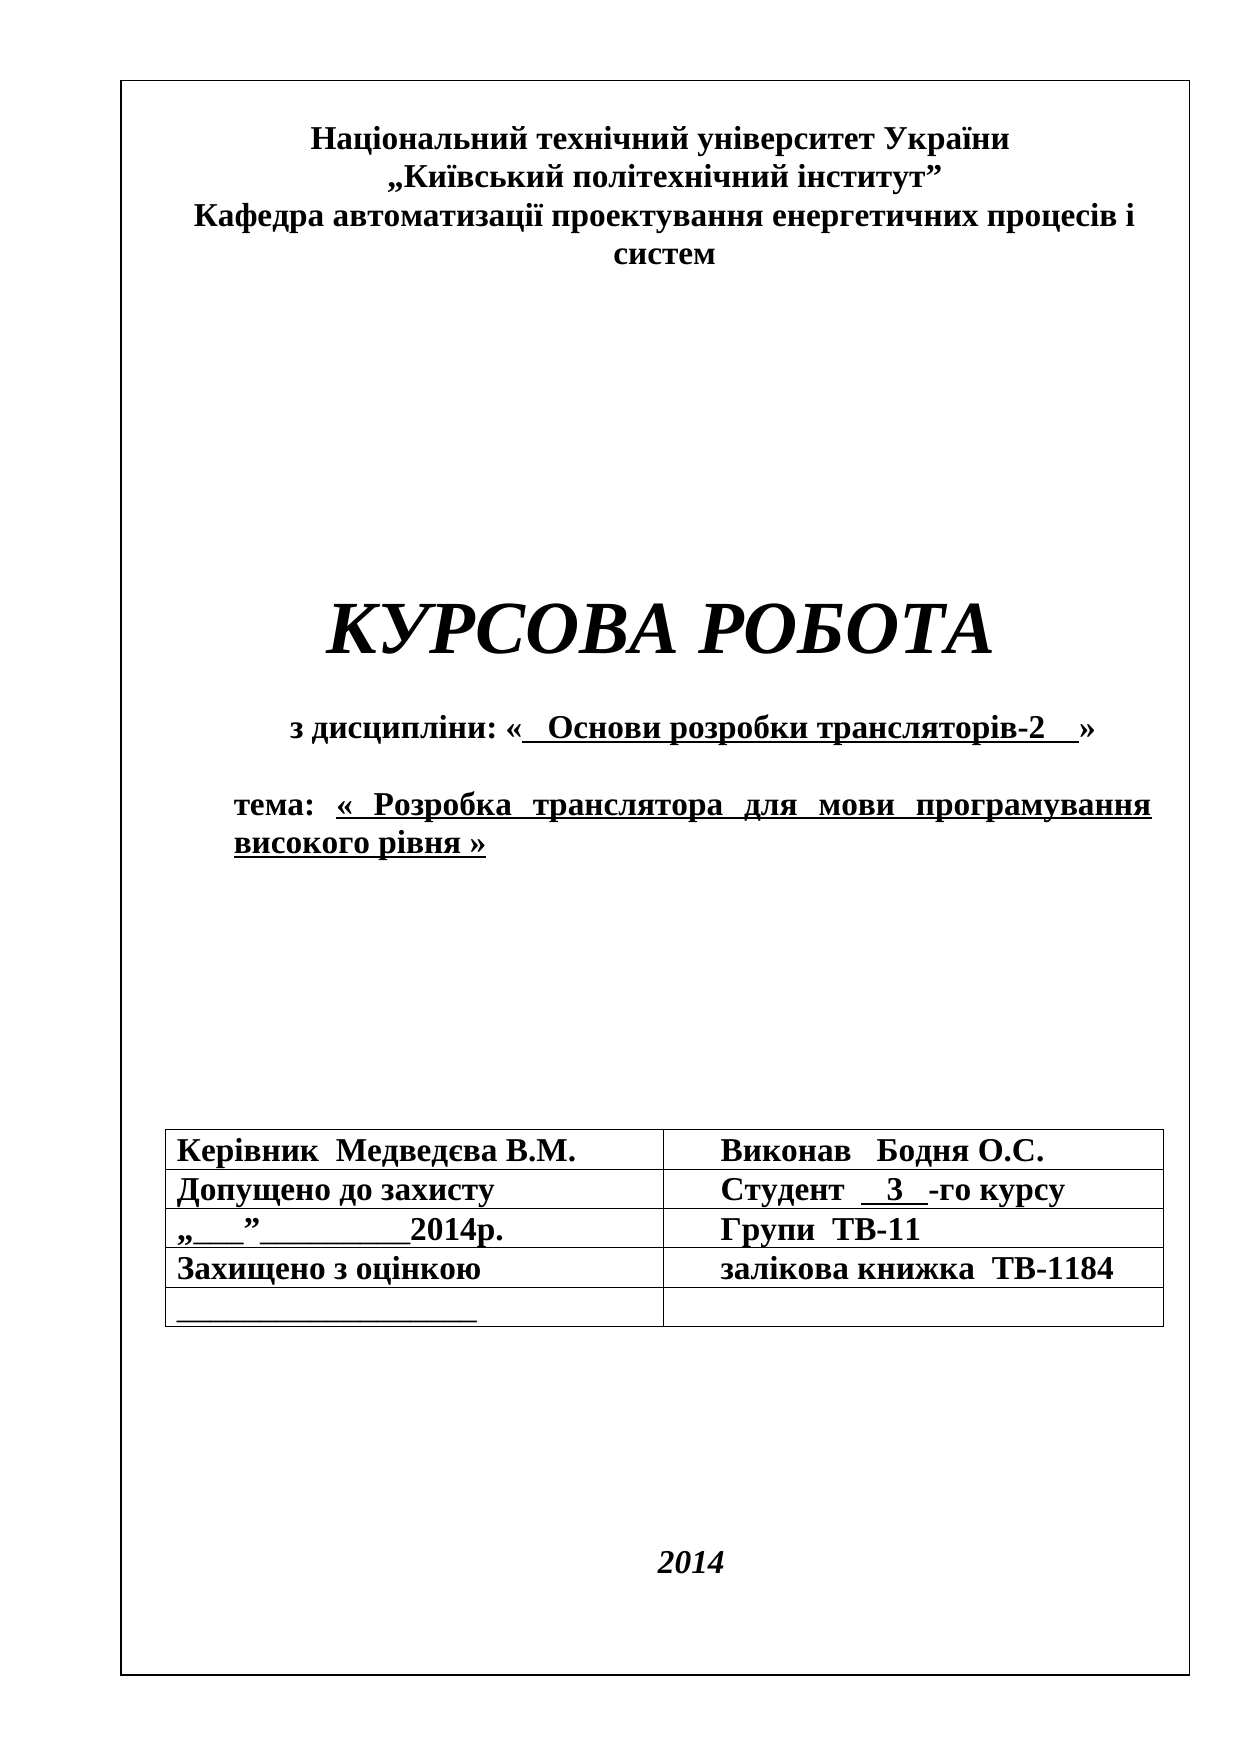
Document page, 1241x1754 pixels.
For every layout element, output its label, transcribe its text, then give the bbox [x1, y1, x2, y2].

table_cell Групи ТВ-11 [664, 1209, 1163, 1247]
table_cell [664, 1288, 1163, 1326]
table_cell __________________ [166, 1288, 663, 1326]
text з дисципліни: « Основи розробки трансляторів-2 » [233, 707, 1152, 746]
table_cell залікова книжка ТВ-1184 [664, 1248, 1163, 1287]
text тема: « Розробка транслятора для мови програмування високого рівня » [233, 784, 1152, 861]
table_header Керівник Медведєва В.М. [166, 1130, 663, 1168]
text КУРСОВА РОБОТА [177, 583, 1152, 669]
text 2014 [233, 1543, 1152, 1581]
table_cell Захищено з оцінкою [166, 1248, 663, 1287]
text Кафедра автоматизації проектування енергетичних процесів і систем [177, 195, 1152, 271]
text „Київський політехнічний інститут” [177, 156, 1152, 195]
text Національний технічний університет України [177, 118, 1152, 156]
table_cell Допущено до захисту [166, 1170, 663, 1208]
table_cell „___”_________2014р. [166, 1209, 663, 1247]
table_header Виконав Бодня О.С. [664, 1130, 1163, 1168]
table_cell Студент 3 -го курсу [664, 1170, 1163, 1208]
